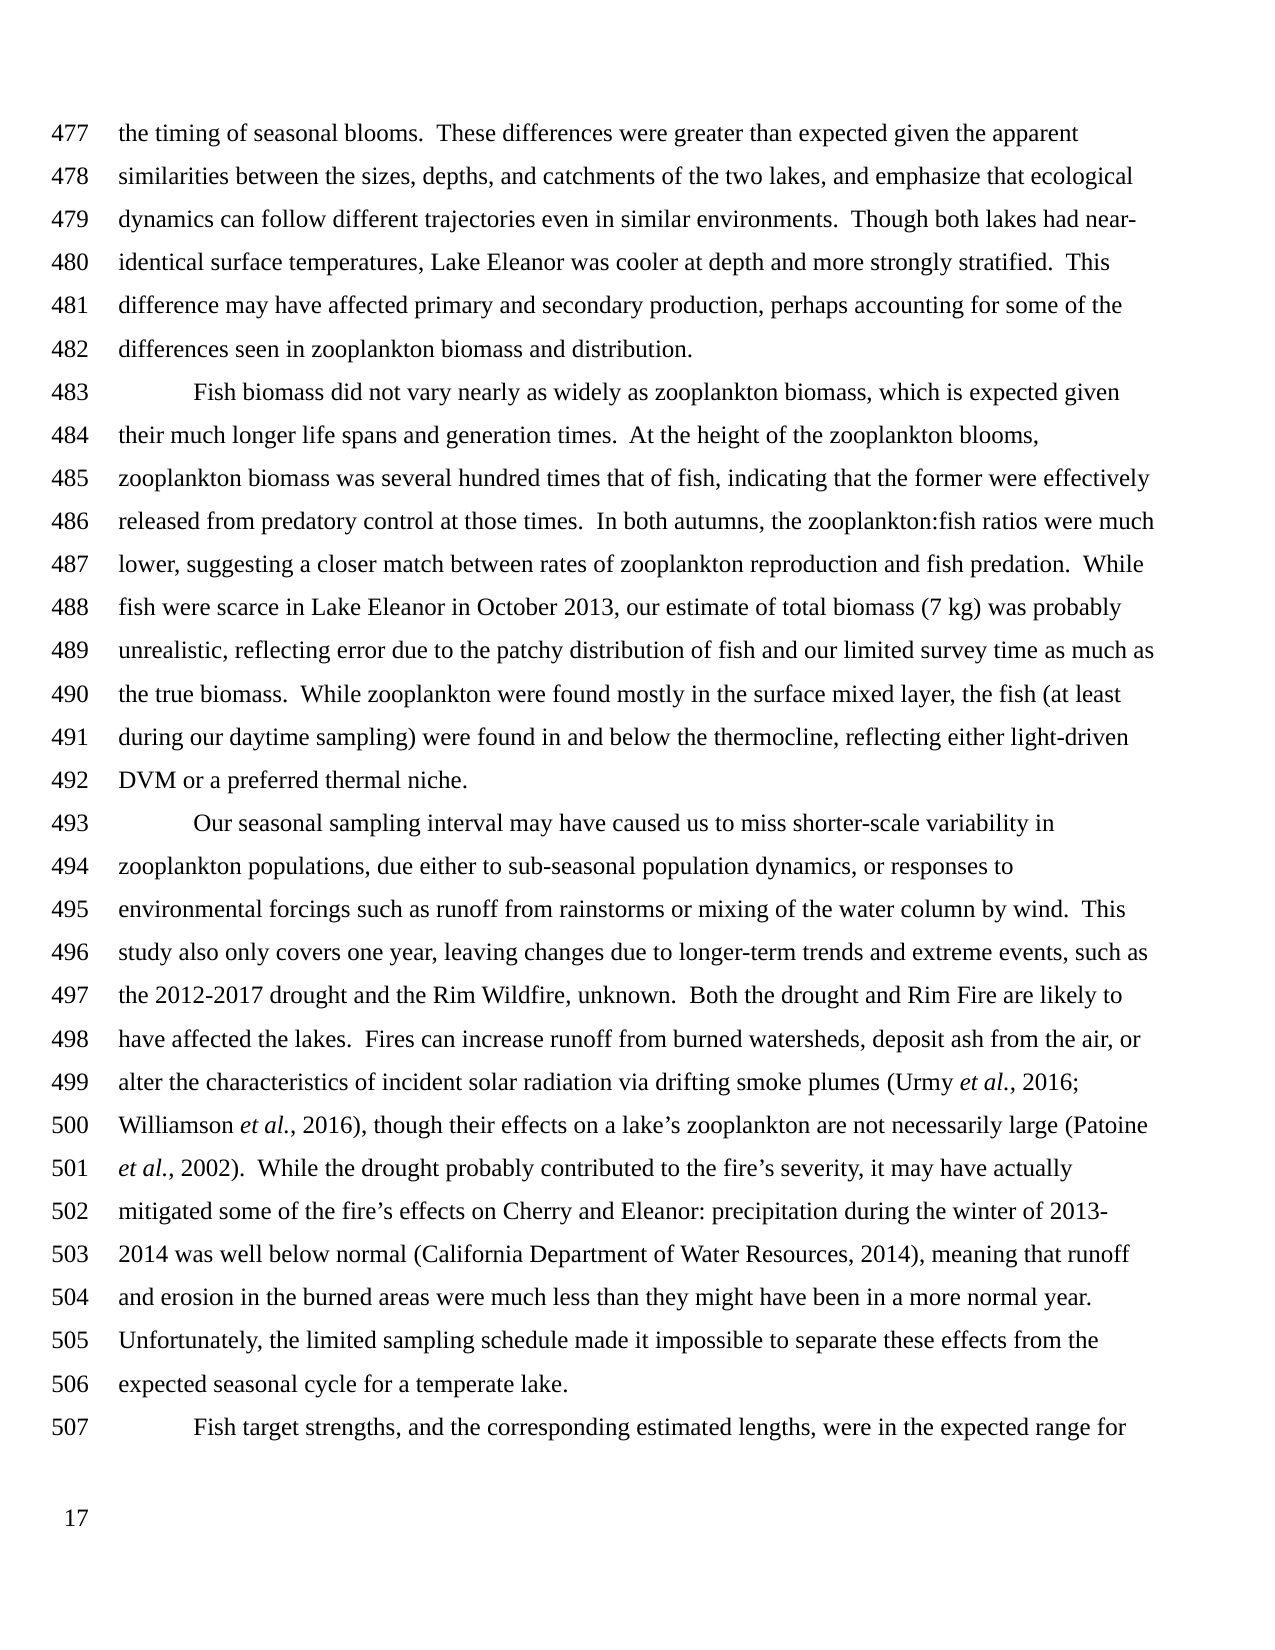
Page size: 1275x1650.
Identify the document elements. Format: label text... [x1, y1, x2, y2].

text Fish target strengths, and the corresponding estimated lengths, were in the expected range for [118, 1412, 1157, 1441]
text Fish biomass did not vary nearly as widely as zooplankton biomass, which is expected given their much longer life spans and generation times. At the height of the zooplankton blooms, zooplankton biomass was several hundred times that of fish, indicating that the former were effectively released from predatory control at those times. In both autumns, the zooplankton:fish ratios were much lower, suggesting a closer match between rates of zooplankton reproduction and fish predation. While fish were scarce in Lake Eleanor in October 2013, our estimate of total biomass (7 kg) was probably unrealistic, reflecting error due to the patchy distribution of fish and our limited survey time as much as the true biomass. While zooplankton were found mostly in the surface mixed layer, the fish (at least during our daytime sampling) were found in and below the thermocline, reflecting either light-driven DVM or a preferred thermal niche. [118, 377, 1157, 794]
text the timing of seasonal blooms. These differences were greater than expected given the apparent similarities between the sizes, depths, and catchments of the two lakes, and emphasize that ecological dynamics can follow different trajectories even in similar environments. Though both lakes had near-identical surface temperatures, Lake Eleanor was cooler at depth and more strongly stratified. This difference may have affected primary and secondary production, perhaps accounting for some of the differences seen in zooplankton biomass and distribution. [118, 118, 1157, 362]
text Our seasonal sampling interval may have caused us to miss shorter-scale variability in zooplankton populations, due either to sub-seasonal population dynamics, or responses to environmental forcings such as runoff from rainstorms or mixing of the water column by wind. This study also only covers one year, leaving changes due to longer-term trends and extreme events, such as the 2012-2017 drought and the Rim Wildfire, unknown. Both the drought and Rim Fire are likely to have affected the lakes. Fires can increase runoff from burned watersheds, deposit ash from the air, or alter the characteristics of incident solar radiation via drifting smoke plumes (Urmy et al., 2016; Williamson et al., 2016)⁠, though their effects on a lake’s zooplankton are not necessarily large (Patoine et al., 2002)⁠. While the drought probably contributed to the fire’s severity, it may have actually mitigated some of the fire’s effects on Cherry and Eleanor: precipitation during the winter of 2013-2014 was well below normal (California Department of Water Resources, 2014)⁠, meaning that runoff and erosion in the burned areas were much less than they might have been in a more normal year. Unfortunately, the limited sampling schedule made it impossible to separate these effects from the expected seasonal cycle for a temperate lake. [118, 808, 1157, 1397]
